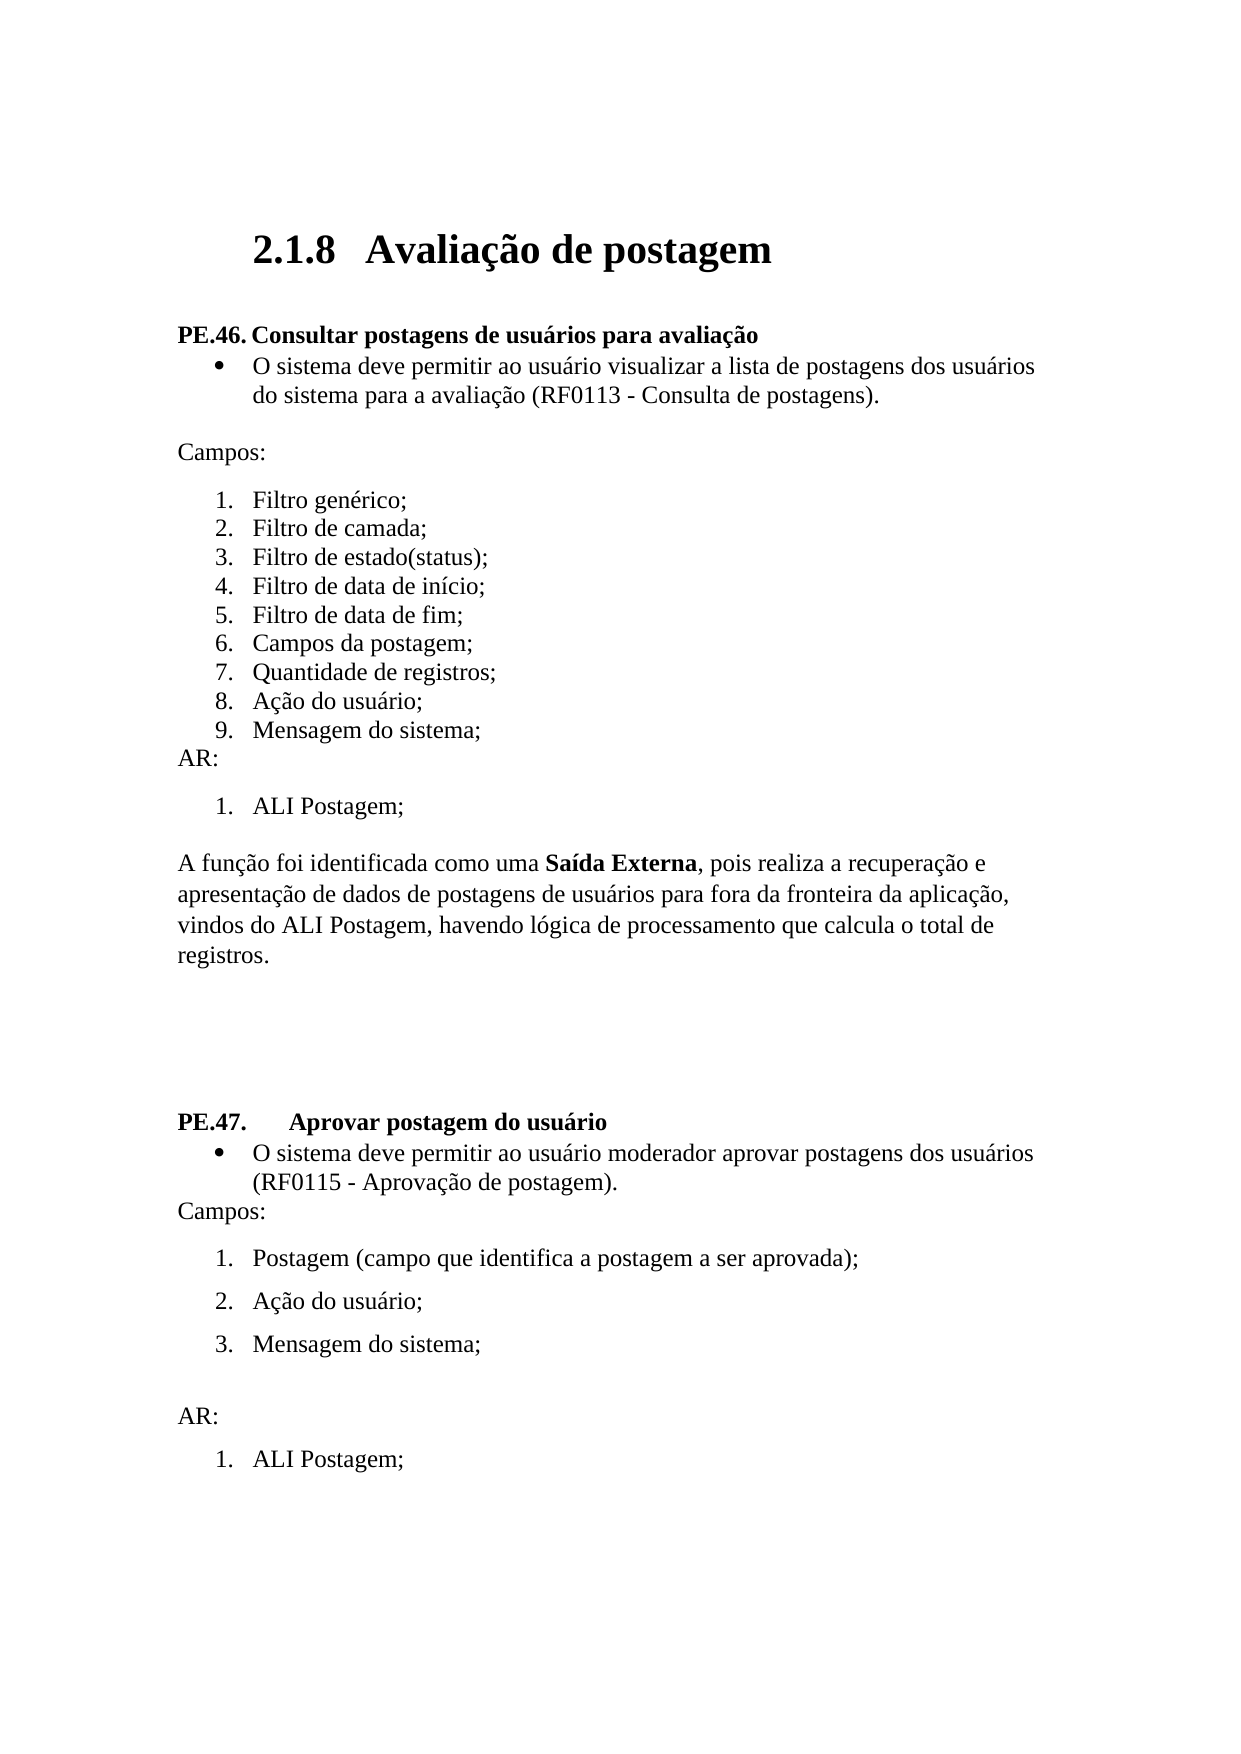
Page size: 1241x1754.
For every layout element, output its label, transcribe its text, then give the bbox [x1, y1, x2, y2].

list Mensagem do sistema; [215, 1329, 1063, 1358]
text Campos: [177, 1196, 1063, 1224]
list Filtro de data de início; [215, 571, 1063, 600]
list Ação do usuário; [215, 686, 1063, 715]
list Postagem (campo que identifica a postagem a ser aprovada); [215, 1243, 1063, 1272]
text AR: [177, 743, 1063, 772]
text Campos: [177, 437, 1063, 466]
text A função foi identificada como uma Saída Externa, pois realiza a recuperação e apresentação de dados de postagens de usuários para fora da fronteira da aplicação, vindos do ALI Postagem, havendo lógica de processamento que calcula o total de registros. [177, 848, 1063, 969]
list ALI Postagem; [215, 791, 1063, 819]
list Filtro de data de fim; [215, 600, 1063, 628]
text AR: [177, 1401, 1063, 1430]
list Quantidade de registros; [215, 657, 1063, 686]
list ALI Postagem; [215, 1444, 1063, 1473]
list Aprovar postagem do usuário [177, 1107, 1063, 1136]
list Filtro de camada; [215, 513, 1063, 542]
list Avaliação de postagem [252, 224, 1063, 272]
list Mensagem do sistema; [215, 715, 1063, 743]
list O sistema deve permitir ao usuário moderador aprovar postagens dos usuários (RF0115 - Aprovação de postagem). [215, 1138, 1063, 1196]
list Campos da postagem; [215, 628, 1063, 657]
list Filtro de estado(status); [215, 542, 1063, 571]
list Filtro genérico; [215, 485, 1063, 513]
list Ação do usuário; [215, 1286, 1063, 1315]
list O sistema deve permitir ao usuário visualizar a lista de postagens dos usuários do sistema para a avaliação (RF0113 - Consulta de postagens). [215, 351, 1063, 408]
list Consultar postagens de usuários para avaliação [177, 320, 1063, 349]
